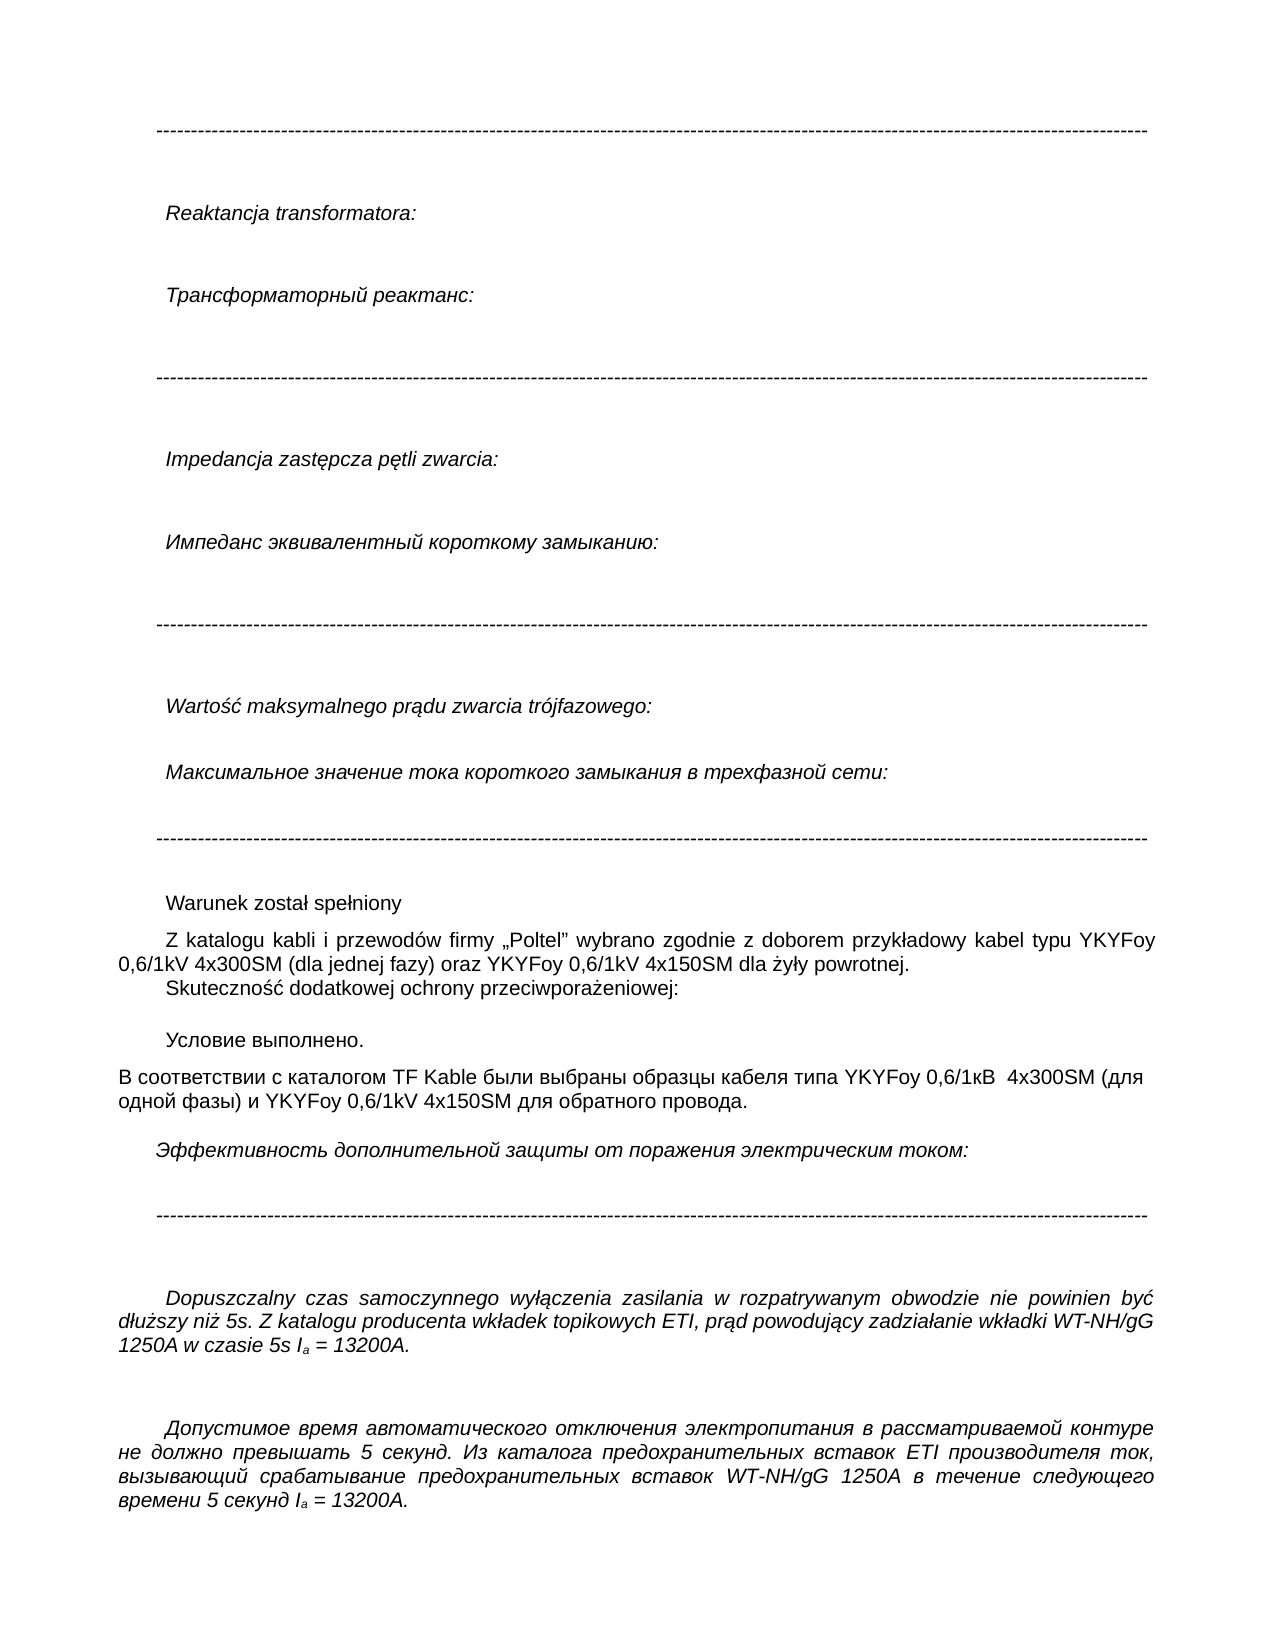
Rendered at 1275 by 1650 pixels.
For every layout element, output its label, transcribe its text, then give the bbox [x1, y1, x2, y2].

text ----------------------------------------------------------------------------------------------------------------------------------------------- [118, 365, 1157, 389]
text Импеданс эквивалентный короткому замыканию: [118, 529, 1157, 553]
text Z katalogu kabli i przewodów firmy „Poltel” wybrano zgodnie z doborem przykładowy kabel typu YKYFoy 0,6/1kV 4x300SM (dla jednej fazy) oraz YKYFoy 0,6/1kV 4x150SM dla żyły powrotnej. [118, 927, 1157, 975]
text ----------------------------------------------------------------------------------------------------------------------------------------------- [118, 612, 1157, 636]
text Impedancja zastępcza pętli zwarcia: [118, 447, 1157, 471]
text Dopuszczalny czas samoczynnego wyłączenia zasilania w rozpatrywanym obwodzie nie powinien być dłuższy niż 5s. Z katalogu producenta wkładek topikowych ETI, prąd powodujący zadziałanie wkładki WT-NH/gG 1250A w czasie 5s Ia = 13200A. [118, 1285, 1157, 1357]
text В соответствии с каталогом TF Kable были выбраны образцы кабеля типа YKYFoy 0,6/1кВ 4x300SM (для одной фазы) и YKYFoy 0,6/1kV 4x150SM для обратного провода. [118, 1064, 1157, 1112]
text Skuteczność dodatkowej ochrony przeciwporażeniowej: [118, 975, 1157, 999]
text Максимальное значение тока короткого замыкания в трехфазной сети: [118, 760, 1157, 784]
text ----------------------------------------------------------------------------------------------------------------------------------------------- [118, 1203, 1157, 1227]
text Reaktancja transformatora: [118, 200, 1157, 224]
text Допустимое время автоматического отключения электропитания в рассматриваемой контуре не должно превышать 5 секунд. Из каталога предохранительных вставок ETI производителя ток, вызывающий срабатывание предохранительных вставок WT-NH/gG 1250A в течение следующего времени 5 секунд Ia = 13200A. [118, 1416, 1157, 1511]
text Warunek został spełniony [118, 891, 1157, 915]
text Условие выполнено. [118, 1028, 1157, 1052]
text ----------------------------------------------------------------------------------------------------------------------------------------------- [118, 118, 1157, 142]
text Трансформаторный реактанс: [118, 283, 1157, 307]
text Эффективность дополнительной защиты от поражения электрическим током: [118, 1137, 1157, 1161]
text Wartość maksymalnego prądu zwarcia trójfazowego: [118, 694, 1157, 718]
text ----------------------------------------------------------------------------------------------------------------------------------------------- [118, 825, 1157, 849]
